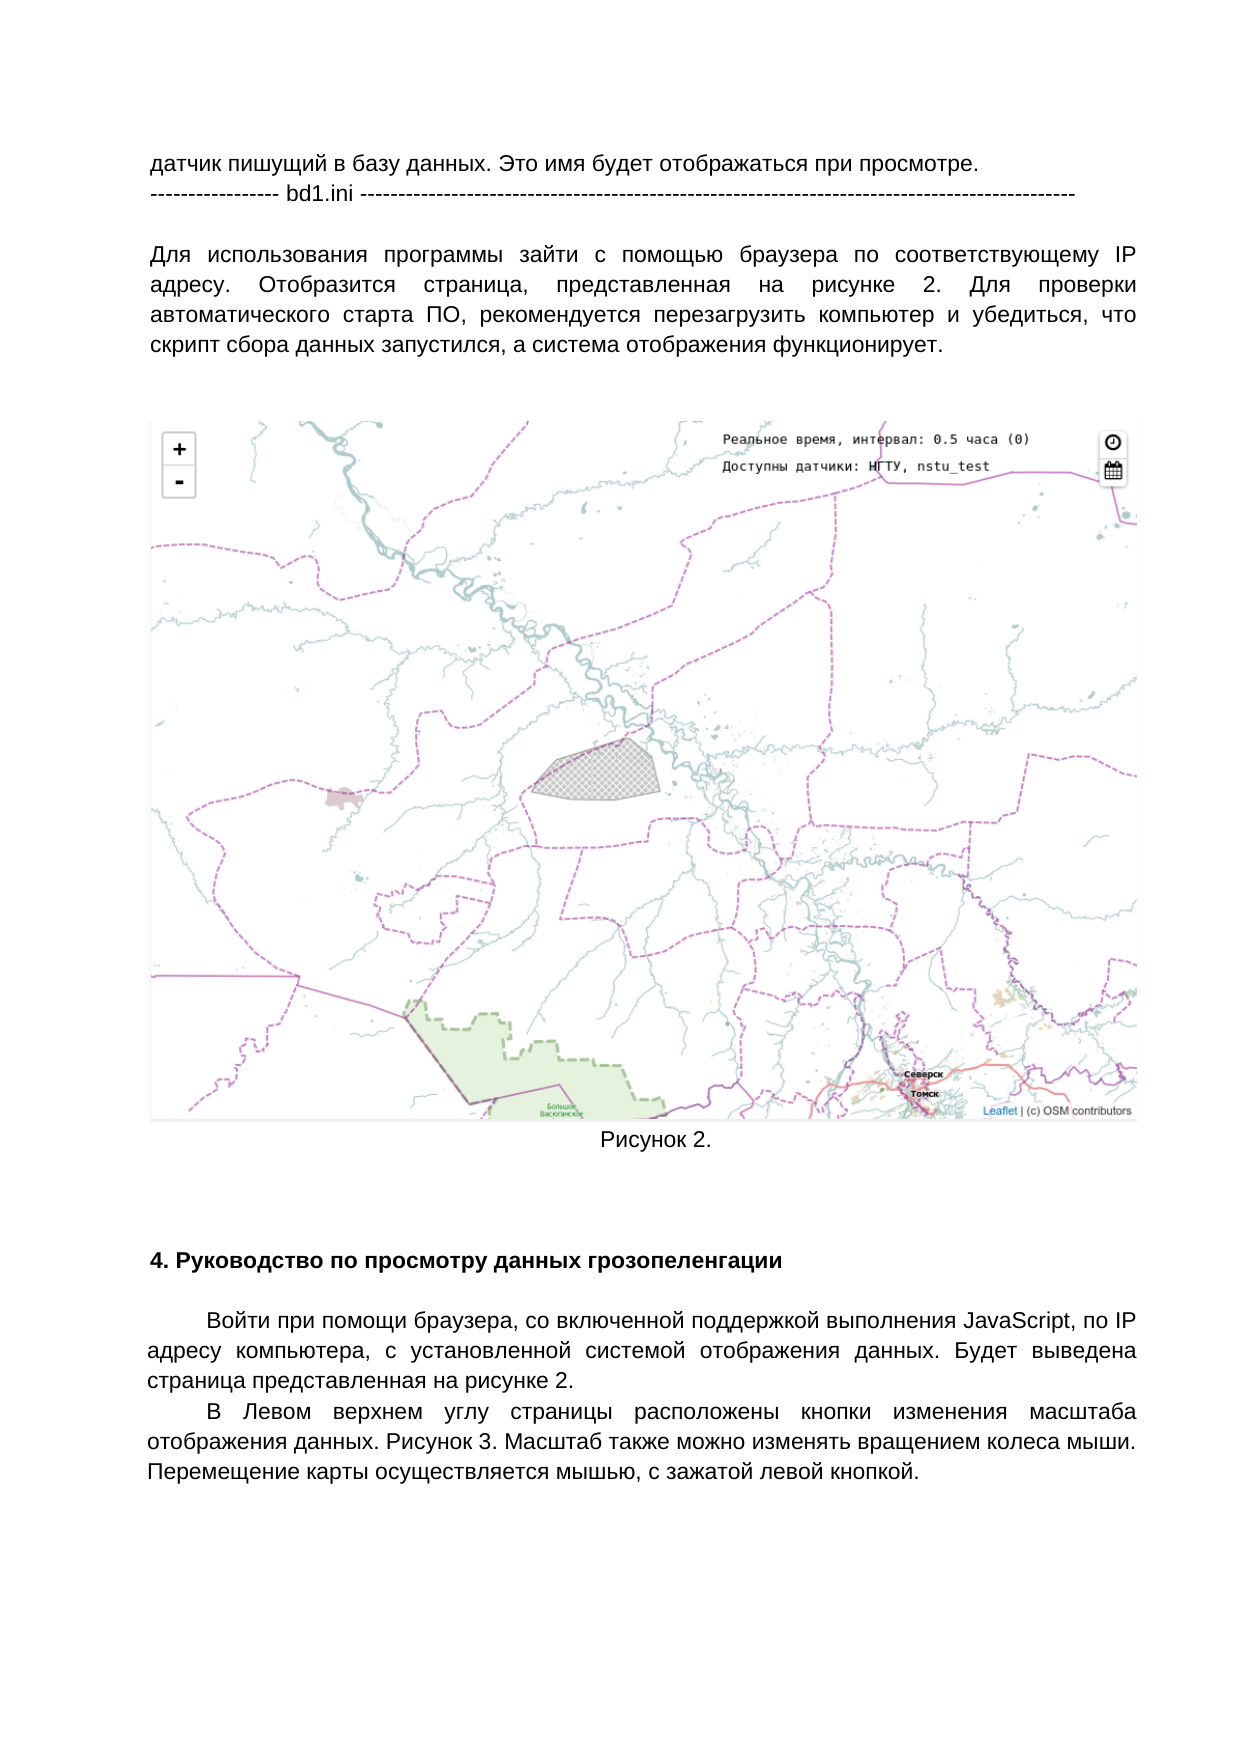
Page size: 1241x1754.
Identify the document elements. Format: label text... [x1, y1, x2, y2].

text 4. Руководство по просмотру данных грозопеленгации [150, 1247, 1137, 1273]
text Рисунок 2. [150, 1126, 1137, 1152]
text Для использования программы зайти с помощью браузера по соответствующему IP адресу. Отобразится страница, представленная на рисунке 2. Для проверки автоматического старта ПО, рекомендуется перезагрузить компьютер и убедиться, что скрипт сбора данных запустился, а система отображения функционирует. [150, 241, 1137, 358]
text ----------------- bd1.ini ---------------------------------------------------------------------------------------------- [150, 180, 1137, 207]
text Войти при помощи браузера, со включенной поддержкой выполнения JavaScript, по IP адресу компьютера, с установленной системой отображения данных. Будет выведена страница представленная на рисунке 2. [147, 1307, 1137, 1394]
text датчик пишущий в базу данных. Это имя будет отображаться при просмотре. [150, 150, 1137, 176]
picture [150, 421, 1138, 1122]
text В Левом верхнем углу страницы расположены кнопки изменения масштаба отображения данных. Рисунок 3. Масштаб также можно изменять вращением колеса мыши. Перемещение карты осуществляется мышью, с зажатой левой кнопкой. [147, 1398, 1137, 1484]
